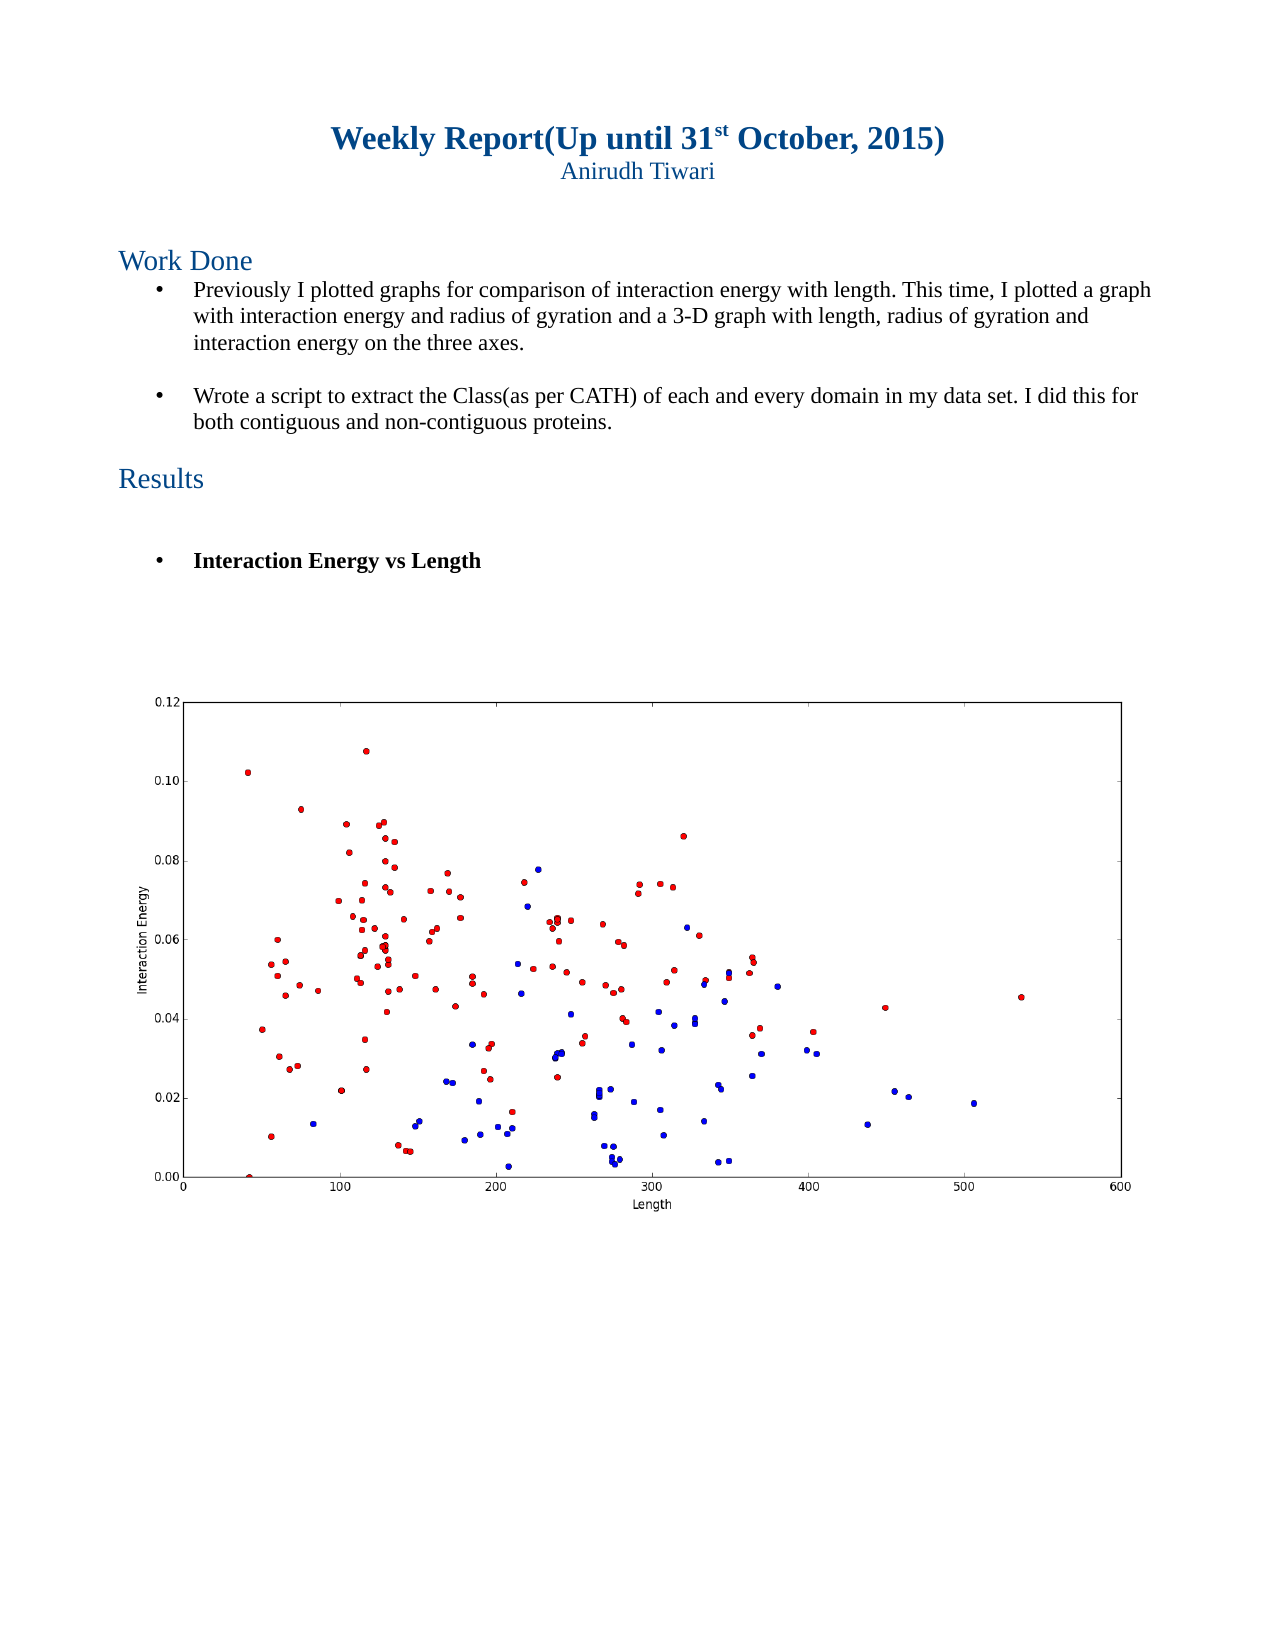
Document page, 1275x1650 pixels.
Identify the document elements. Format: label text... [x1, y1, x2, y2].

list Interaction Energy vs Length [156, 547, 1157, 573]
text Results [118, 461, 1157, 494]
list Previously I plotted graphs for comparison of interaction energy with length. This time, I plotted a graph with interaction energy and radius of gyration and a 3-D graph with length, radius of gyration and interaction energy on the three axes. [156, 276, 1157, 355]
text Work Done [118, 243, 1157, 276]
text Weekly Report(Up until 31st October, 2015) [118, 118, 1157, 156]
list Wrote a script to extract the Class(as per CATH) of each and every domain in my data set. I did this for both contiguous and non-contiguous proteins. [156, 382, 1157, 434]
picture [32, 643, 1241, 1236]
text Anirudh Tiwari [118, 156, 1157, 185]
